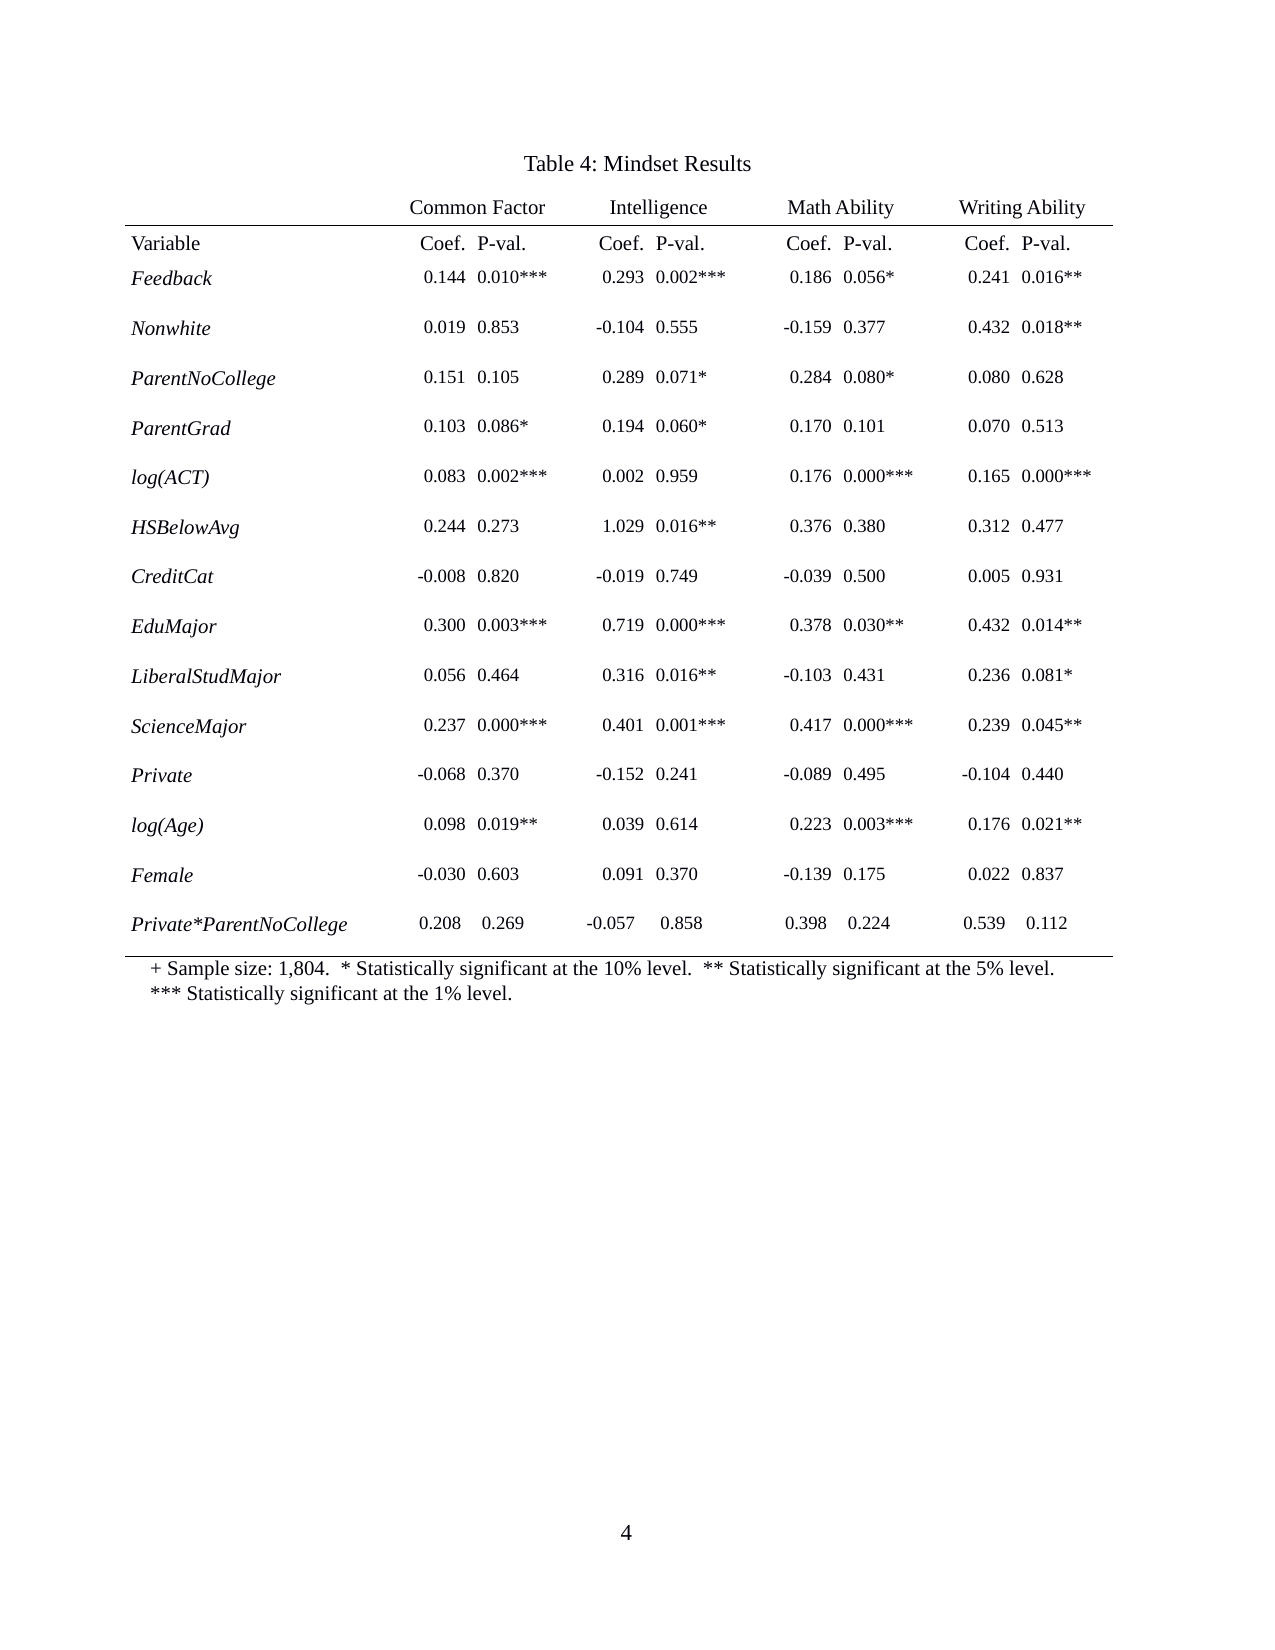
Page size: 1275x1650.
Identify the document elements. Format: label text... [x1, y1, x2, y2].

table_cell 0.378 [750, 609, 837, 658]
table_cell 0.614 [650, 807, 750, 857]
table_cell 0.070 [931, 410, 1016, 459]
table_cell 0.417 [750, 708, 837, 757]
table_cell 0.103 [388, 410, 471, 459]
table_cell 0.273 [471, 509, 567, 559]
table_cell 0.377 [837, 310, 931, 360]
table_cell Female [125, 857, 387, 907]
table_cell -0.104 [567, 310, 650, 360]
table_cell -0.030 [388, 857, 471, 907]
table_cell 0.151 [388, 360, 471, 410]
table_cell 0.401 [567, 708, 650, 757]
table_cell 0.931 [1016, 559, 1113, 608]
table_header Intelligence [567, 190, 750, 225]
table_cell 0.858 [650, 907, 750, 956]
table_cell 0.060* [650, 410, 750, 459]
table_cell Coef. [931, 226, 1016, 261]
table_cell EduMajor [125, 609, 387, 658]
table_cell Variable [125, 226, 387, 261]
table_cell 0.002*** [650, 261, 750, 310]
table_cell 0.837 [1016, 857, 1113, 907]
table_cell LiberalStudMajor [125, 658, 387, 708]
table_cell P-val. [650, 226, 750, 261]
table_cell 0.101 [837, 410, 931, 459]
table_cell 0.176 [750, 459, 837, 509]
table_cell 0.398 [750, 907, 837, 956]
table_cell Coef. [388, 226, 471, 261]
table_cell Coef. [750, 226, 837, 261]
table_cell -0.057 [567, 907, 650, 956]
table_cell 0.010*** [471, 261, 567, 310]
table_header Writing Ability [931, 190, 1113, 225]
table_cell P-val. [1016, 226, 1113, 261]
table_cell 0.208 [388, 907, 471, 956]
table_cell 0.144 [388, 261, 471, 310]
table_cell 0.432 [931, 609, 1016, 658]
table_cell 0.224 [837, 907, 931, 956]
table_cell 0.289 [567, 360, 650, 410]
table_cell 0.628 [1016, 360, 1113, 410]
table_cell 0.016** [1016, 261, 1113, 310]
table_cell 0.016** [650, 509, 750, 559]
table_cell Private*ParentNoCollege [125, 907, 387, 956]
table_cell ParentGrad [125, 410, 387, 459]
table_cell 0.241 [650, 758, 750, 807]
table_cell -0.068 [388, 758, 471, 807]
table_cell -0.039 [750, 559, 837, 608]
table_cell 0.432 [931, 310, 1016, 360]
table_cell 0.170 [750, 410, 837, 459]
table_cell -0.159 [750, 310, 837, 360]
table_cell 0.194 [567, 410, 650, 459]
table_cell 0.165 [931, 459, 1016, 509]
table_cell 0.021** [1016, 807, 1113, 857]
table_cell 0.000*** [650, 609, 750, 658]
table_cell 0.001*** [650, 708, 750, 757]
table_cell 1.029 [567, 509, 650, 559]
table_cell 0.370 [471, 758, 567, 807]
table_cell 0.269 [471, 907, 567, 956]
table_cell 0.440 [1016, 758, 1113, 807]
table_cell 0.003*** [837, 807, 931, 857]
table_cell HSBelowAvg [125, 509, 387, 559]
table_cell 0.081* [1016, 658, 1113, 708]
table_cell 0.293 [567, 261, 650, 310]
table_cell Private [125, 758, 387, 807]
table_cell 0.495 [837, 758, 931, 807]
table_cell 0.019** [471, 807, 567, 857]
table_cell 0.237 [388, 708, 471, 757]
table_cell P-val. [471, 226, 567, 261]
table_cell ScienceMajor [125, 708, 387, 757]
table_cell 0.239 [931, 708, 1016, 757]
table_cell 0.959 [650, 459, 750, 509]
table_cell 0.244 [388, 509, 471, 559]
table_cell ParentNoCollege [125, 360, 387, 410]
table_cell log(ACT) [125, 459, 387, 509]
table_cell 0.105 [471, 360, 567, 410]
table_cell 0.083 [388, 459, 471, 509]
table_cell 0.039 [567, 807, 650, 857]
table_cell 0.098 [388, 807, 471, 857]
table_cell 0.603 [471, 857, 567, 907]
table_cell 0.018** [1016, 310, 1113, 360]
table_cell 0.086* [471, 410, 567, 459]
table_cell -0.139 [750, 857, 837, 907]
table_cell 0.056 [388, 658, 471, 708]
table_cell 0.539 [931, 907, 1016, 956]
table_cell 0.056* [837, 261, 931, 310]
table_cell 0.091 [567, 857, 650, 907]
table_cell P-val. [837, 226, 931, 261]
table_cell 0.000*** [837, 459, 931, 509]
table_cell CreditCat [125, 559, 387, 608]
table_cell 0.186 [750, 261, 837, 310]
table_cell 0.045** [1016, 708, 1113, 757]
table_cell -0.019 [567, 559, 650, 608]
table_cell 0.236 [931, 658, 1016, 708]
table_cell 0.175 [837, 857, 931, 907]
table_cell 0.853 [471, 310, 567, 360]
table_cell Nonwhite [125, 310, 387, 360]
table_cell 0.030** [837, 609, 931, 658]
table_cell 0.284 [750, 360, 837, 410]
table_cell 0.005 [931, 559, 1016, 608]
text *** Statistically significant at the 1% level. [150, 980, 1125, 1004]
table_cell 0.022 [931, 857, 1016, 907]
table_header Math Ability [750, 190, 931, 225]
table_cell Feedback [125, 261, 387, 310]
table_cell 0.376 [750, 509, 837, 559]
table_cell Coef. [567, 226, 650, 261]
table_cell 0.071* [650, 360, 750, 410]
table_cell -0.103 [750, 658, 837, 708]
table_cell 0.000*** [471, 708, 567, 757]
table_cell 0.719 [567, 609, 650, 658]
table_cell -0.008 [388, 559, 471, 608]
table_cell 0.223 [750, 807, 837, 857]
table_cell 0.112 [1016, 907, 1113, 956]
table_cell 0.241 [931, 261, 1016, 310]
table_cell 0.003*** [471, 609, 567, 658]
table_cell 0.000*** [837, 708, 931, 757]
table_cell 0.002*** [471, 459, 567, 509]
table_cell 0.016** [650, 658, 750, 708]
table_cell 0.555 [650, 310, 750, 360]
table_cell -0.152 [567, 758, 650, 807]
table_header [125, 190, 387, 225]
table_cell 0.464 [471, 658, 567, 708]
table_cell 0.002 [567, 459, 650, 509]
table_cell -0.104 [931, 758, 1016, 807]
table_cell -0.089 [750, 758, 837, 807]
table_cell 0.370 [650, 857, 750, 907]
table_cell 0.300 [388, 609, 471, 658]
table_cell 0.513 [1016, 410, 1113, 459]
table_cell 0.312 [931, 509, 1016, 559]
table_cell 0.080 [931, 360, 1016, 410]
table_cell 0.431 [837, 658, 931, 708]
table_cell log(Age) [125, 807, 387, 857]
table_cell 0.500 [837, 559, 931, 608]
table_cell 0.176 [931, 807, 1016, 857]
text + Sample size: 1,804. * Statistically significant at the 10% level. ** Statistically significant at the 5% level. [150, 956, 1125, 980]
table_cell 0.019 [388, 310, 471, 360]
table_cell 0.749 [650, 559, 750, 608]
table_cell 0.080* [837, 360, 931, 410]
table_cell 0.477 [1016, 509, 1113, 559]
table_cell 0.316 [567, 658, 650, 708]
table_cell 0.380 [837, 509, 931, 559]
table_cell 0.000*** [1016, 459, 1113, 509]
text Table 4: Mindset Results [150, 150, 1125, 176]
table_cell 0.820 [471, 559, 567, 608]
table_cell 0.014** [1016, 609, 1113, 658]
table_header Common Factor [388, 190, 567, 225]
